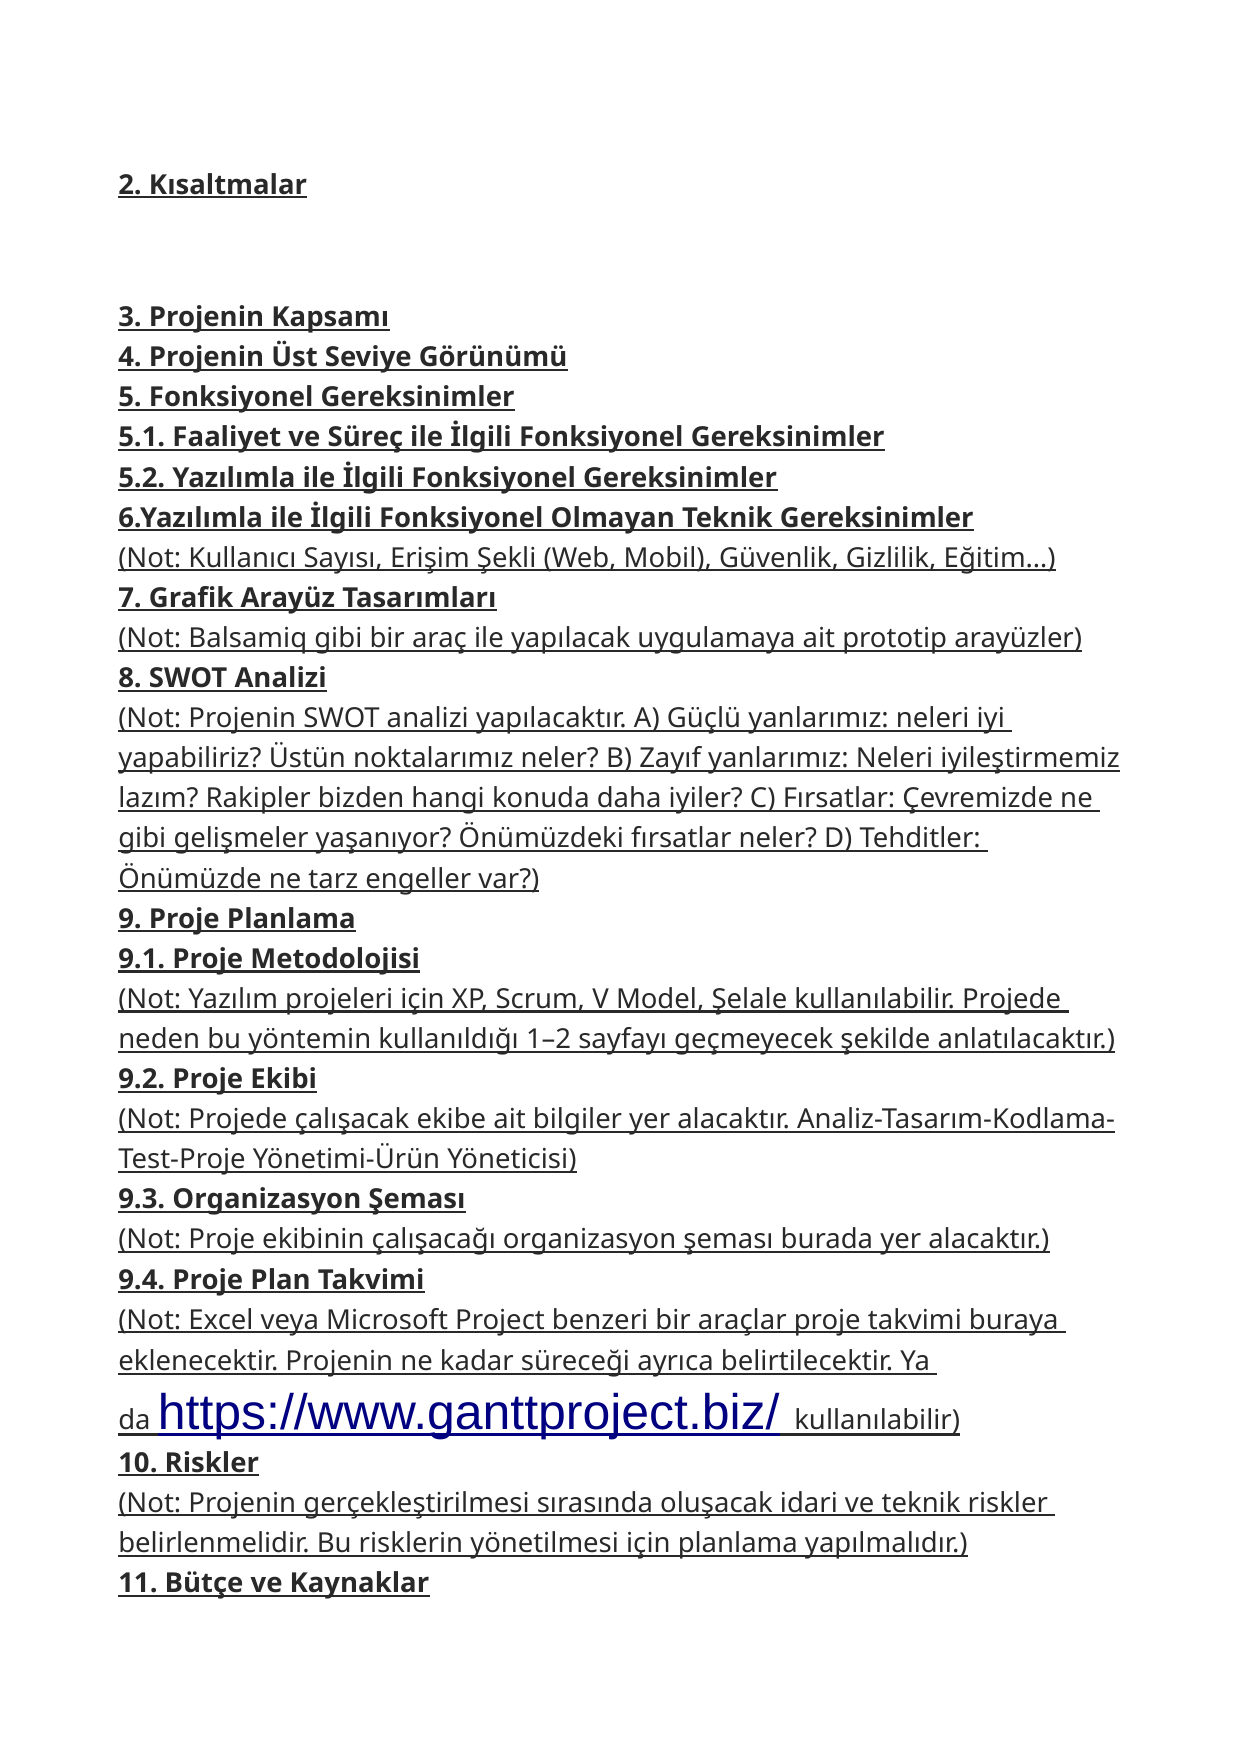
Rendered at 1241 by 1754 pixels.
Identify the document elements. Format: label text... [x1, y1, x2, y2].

text 3. Projenin Kapsamı 4. Projenin Üst Seviye Görünümü 5. Fonksiyonel Gereksinimler 5.1. Faaliyet ve Süreç ile İlgili Fonksiyonel Gereksinimler 5.2. Yazılımla ile İlgili Fonksiyonel Gereksinimler 6.Yazılımla ile İlgili Fonksiyonel Olmayan Teknik Gereksinimler (Not: Kullanıcı Sayısı, Erişim Şekli (Web, Mobil), Güvenlik, Gizlilik, Eğitim…) 7. Grafik Arayüz Tasarımları (Not: Balsamiq gibi bir araç ile yapılacak uygulamaya ait prototip arayüzler) 8. SWOT Analizi (Not: Projenin SWOT analizi yapılacaktır. A) Güçlü yanlarımız: neleri iyi yapabiliriz? Üstün noktalarımız neler? B) Zayıf yanlarımız: Neleri iyileştirmemiz lazım? Rakipler bizden hangi konuda daha iyiler? C) Fırsatlar: Çevremizde ne gibi gelişmeler yaşanıyor? Önümüzdeki fırsatlar neler? D) Tehditler: Önümüzde ne tarz engeller var?) 9. Proje Planlama 9.1. Proje Metodolojisi (Not: Yazılım projeleri için XP, Scrum, V Model, Şelale kullanılabilir. Projede neden bu yöntemin kullanıldığı 1–2 sayfayı geçmeyecek şekilde anlatılacaktır.) 9.2. Proje Ekibi (Not: Projede çalışacak ekibe ait bilgiler yer alacaktır. Analiz-Tasarım-Kodlama-Test-Proje Yönetimi-Ürün Yöneticisi) 9.3. Organizasyon Şeması (Not: Proje ekibinin çalışacağı organizasyon şeması burada yer alacaktır.) 9.4. Proje Plan Takvimi (Not: Excel veya Microsoft Project benzeri bir araçlar proje takvimi buraya eklenecektir. Projenin ne kadar süreceği ayrıca belirtilecektir. Ya da https://www.ganttproject.biz/ kullanılabilir) 10. Riskler (Not: Projenin gerçekleştirilmesi sırasında oluşacak idari ve teknik riskler belirlenmelidir. Bu risklerin yönetilmesi için planlama yapılmalıdır.) 11. Bütçe ve Kaynaklar [118, 297, 1122, 1601]
text 2. Kısaltmalar [118, 165, 1122, 232]
